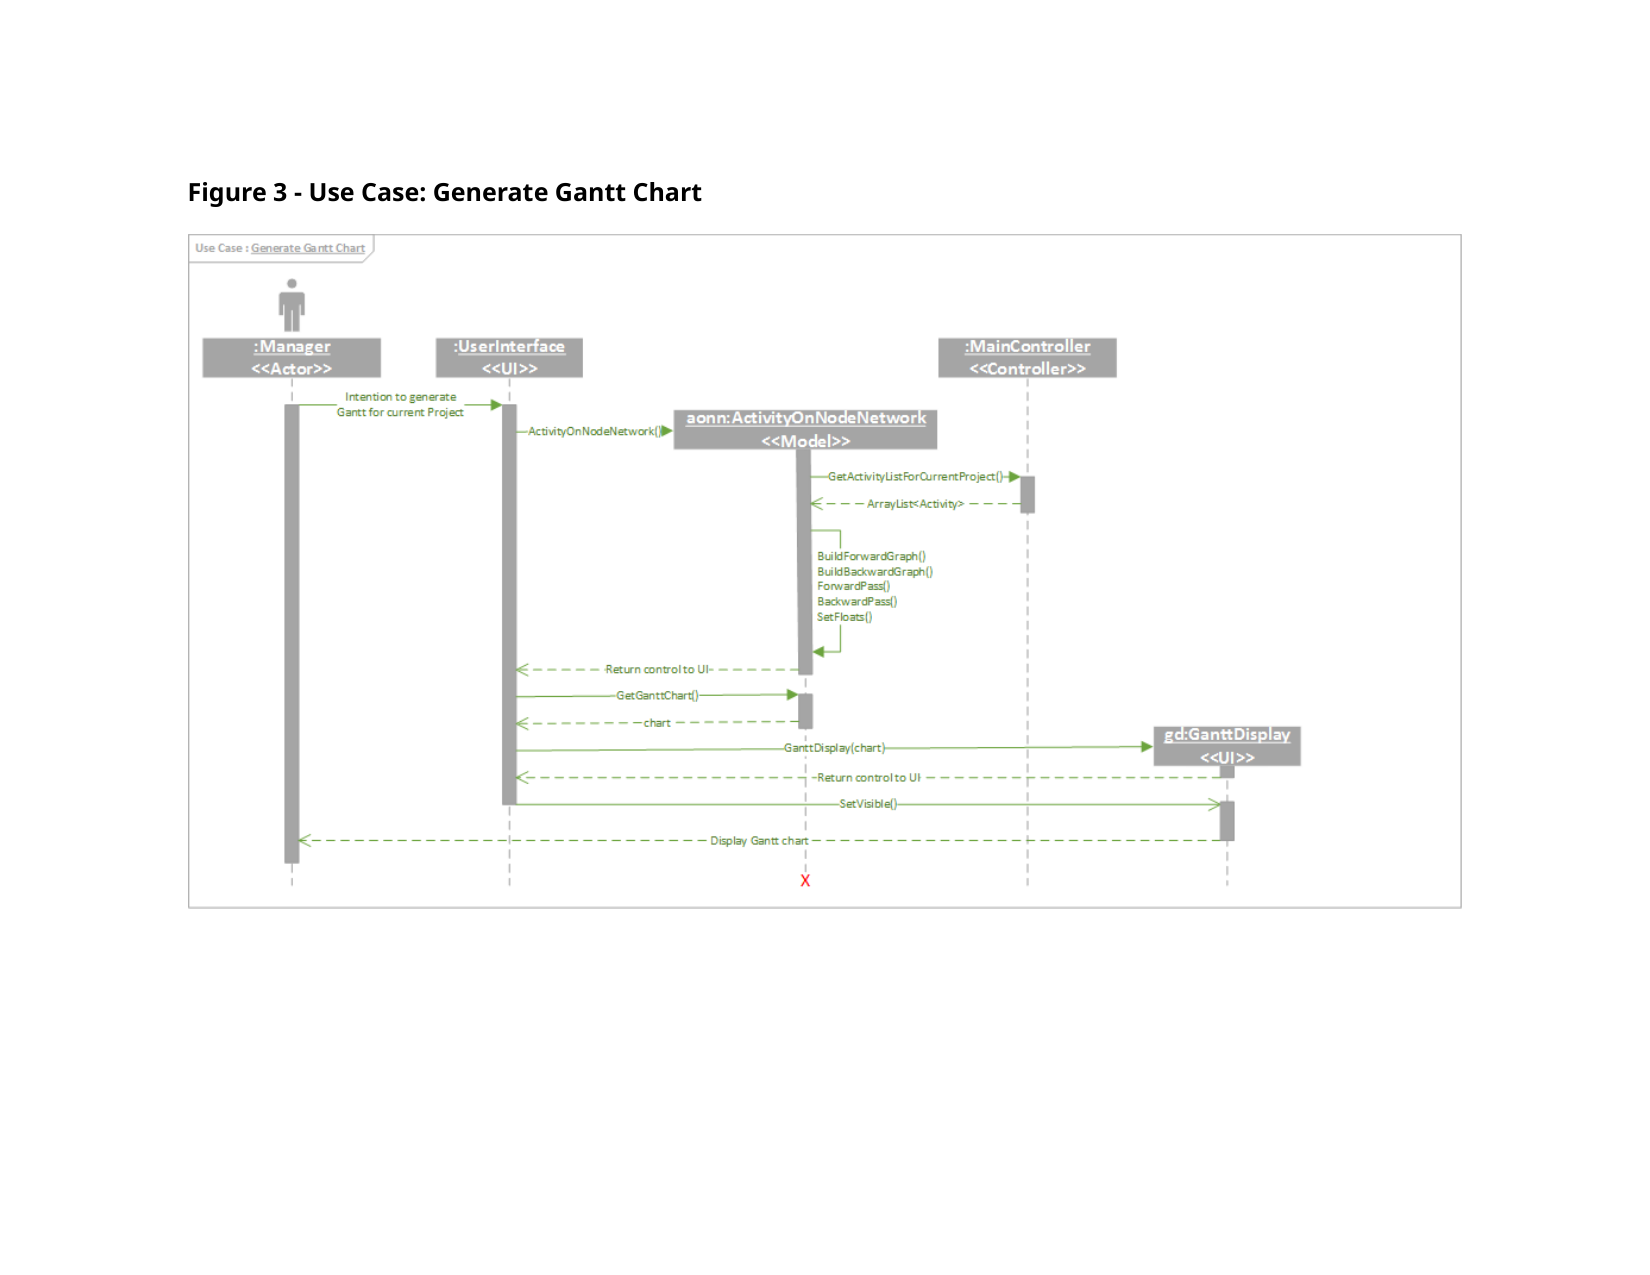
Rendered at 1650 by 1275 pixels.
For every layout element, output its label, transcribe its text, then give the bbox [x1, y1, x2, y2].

picture [187, 234, 1463, 909]
subtitle Figure 3 - Use Case: Generate Gantt Chart [187, 175, 1462, 209]
